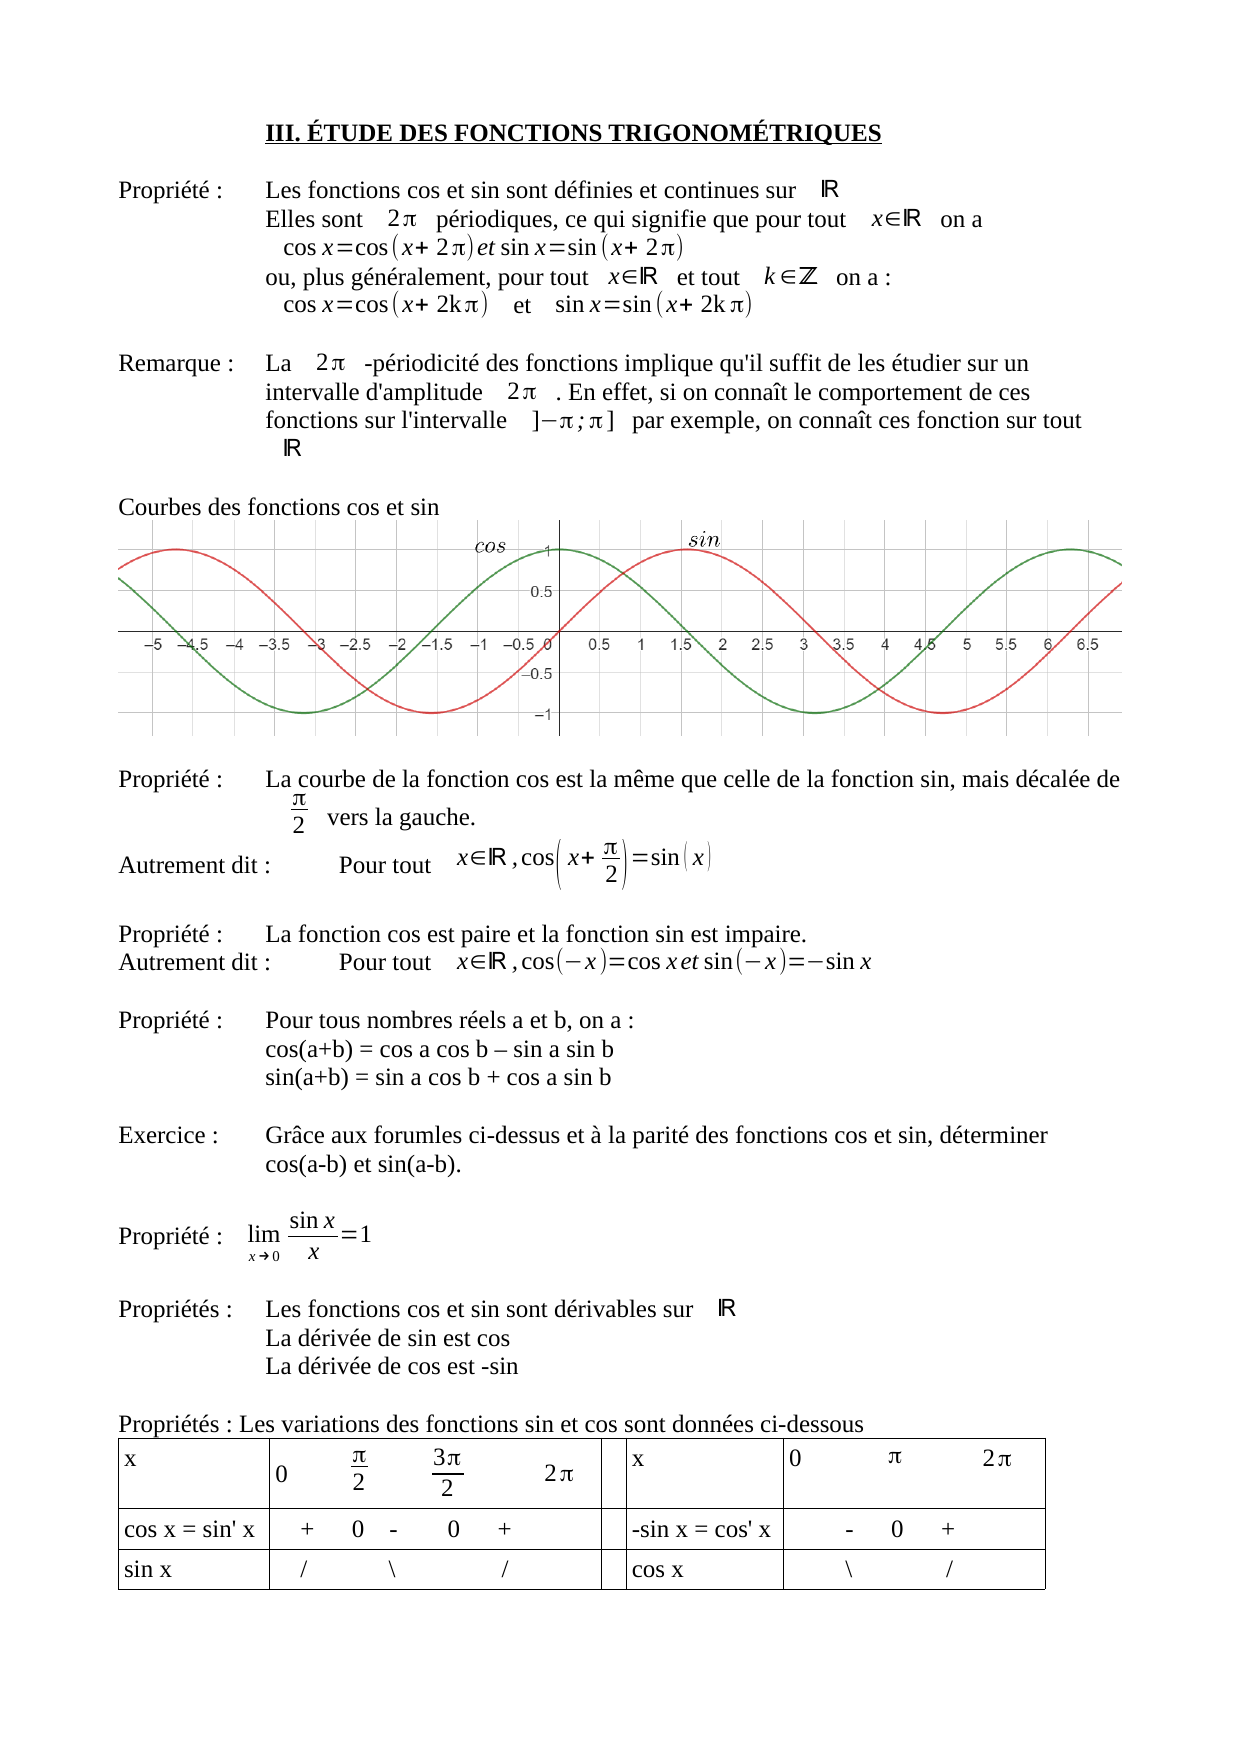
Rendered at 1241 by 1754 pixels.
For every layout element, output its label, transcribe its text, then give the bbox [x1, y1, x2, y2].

text vers la gauche. [118, 793, 1122, 839]
text Propriété : [118, 1206, 1122, 1265]
text Autrement dit : Pour tout [118, 947, 1122, 976]
table_header [602, 1439, 626, 1508]
table_cell sin x [119, 1550, 269, 1589]
text Propriété : Les fonctions cos et sin sont définies et continues sur [118, 176, 1122, 204]
text La dérivée de cos est -sin [118, 1351, 1122, 1380]
text ou, plus généralement, pour toutet tout on a : [118, 262, 1122, 291]
table_cell [602, 1550, 626, 1589]
table_cell / \ / [270, 1550, 601, 1589]
text Elles sont périodiques, ce qui signifie que pour tout on a [118, 204, 1122, 233]
text cos(a-b) et sin(a-b). [118, 1149, 1122, 1177]
text Remarque : La -périodicité des fonctions implique qu'il suffit de les étudier sur un intervalle d'amplitude . En effet, si on connaît le comportement de ces fonctions sur l'intervalle par exemple, on connaît ces fonction sur tout [118, 348, 1122, 463]
table_cell [602, 1509, 626, 1549]
table_header 0 [270, 1439, 601, 1508]
table_cell cos x [627, 1550, 783, 1589]
text III. ÉTUDE DES FONCTIONS TRIGONOMÉTRIQUES [118, 118, 1122, 147]
text sin(a+b) = sin a cos b + cos a sin b [118, 1062, 1122, 1091]
table_cell + 0 - 0 + [270, 1509, 601, 1549]
text Exercice : Grâce aux forumles ci-dessus et à la parité des fonctions cos et sin, déterminer [118, 1120, 1122, 1149]
text Propriété : Pour tous nombres réels a et b, on a : [118, 1005, 1122, 1034]
text Autrement dit : Pour tout [118, 839, 1122, 890]
table_header 0 [784, 1439, 1045, 1508]
text Propriété : La fonction cos est paire et la fonction sin est impaire. [118, 919, 1122, 947]
text Propriétés : Les variations des fonctions sin et cos sont données ci-dessous [118, 1409, 1122, 1438]
picture [118, 520, 1122, 736]
table_cell cos x = sin' x [119, 1509, 269, 1549]
table_cell \ / [784, 1550, 1045, 1589]
text cos(a+b) = cos a cos b – sin a sin b [118, 1034, 1122, 1062]
table_cell - 0 + [784, 1509, 1045, 1549]
text Courbes des fonctions cos et sin [118, 492, 1122, 520]
table_header x [119, 1439, 269, 1508]
text et [118, 291, 1122, 319]
text La dérivée de sin est cos [118, 1323, 1122, 1351]
table_cell -sin x = cos' x [627, 1509, 783, 1549]
text Propriétés : Les fonctions cos et sin sont dérivables sur [118, 1294, 1122, 1323]
text Propriété : La courbe de la fonction cos est la même que celle de la fonction sin, mais décalée de [118, 764, 1122, 793]
table_header x [627, 1439, 783, 1508]
